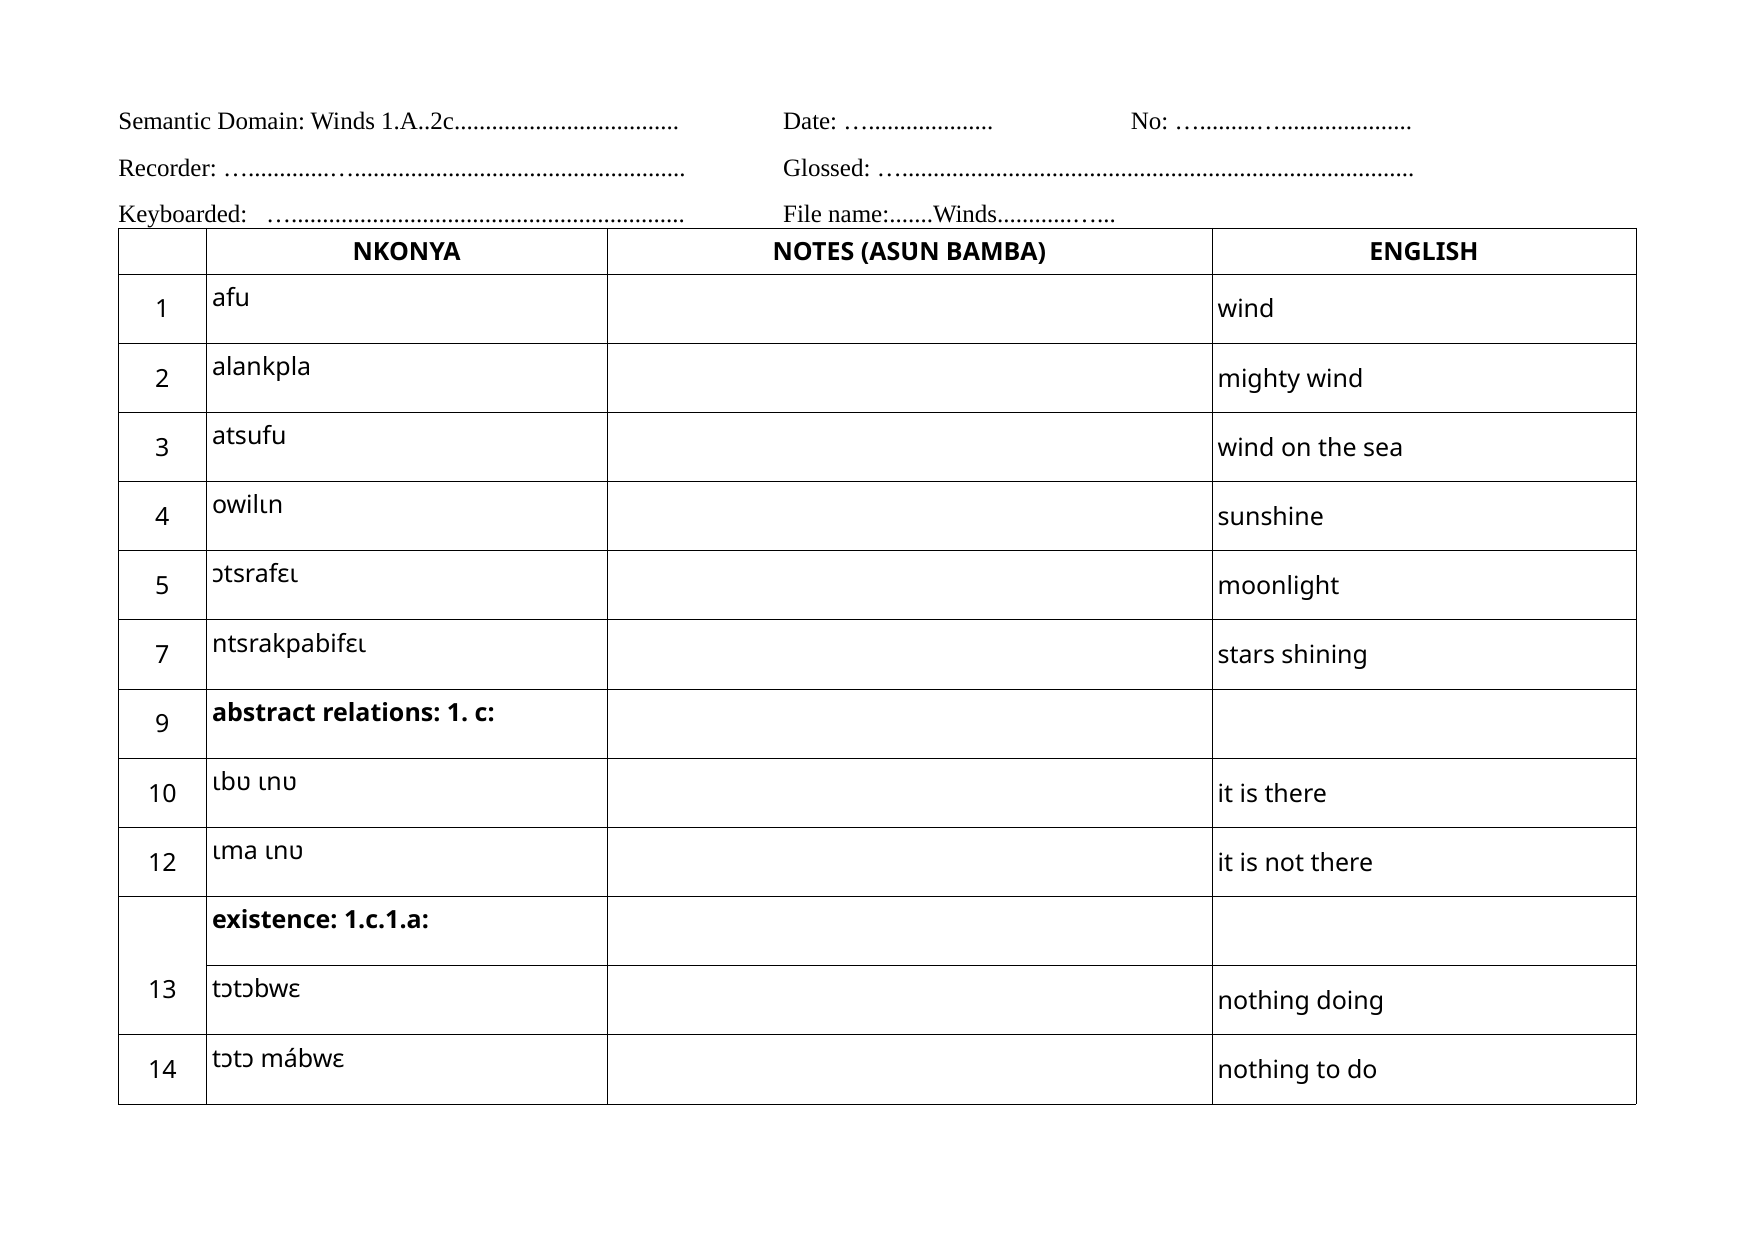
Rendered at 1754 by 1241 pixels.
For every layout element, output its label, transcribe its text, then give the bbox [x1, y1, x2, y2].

table_cell existence: 1.c.1.a: [207, 897, 607, 965]
table_cell [608, 1035, 1212, 1103]
table_cell 9 [119, 690, 206, 758]
table_cell wind on the sea [1213, 413, 1636, 481]
table_header [119, 229, 206, 273]
table_header ENGLISH [1213, 229, 1636, 273]
text Semantic Domain: Winds 1.A..2c.................................... Date: ….................... No: ….........…..................... [118, 106, 1636, 135]
table_cell ntsrakpabifɛɩ [207, 620, 607, 688]
table_cell [608, 828, 1212, 896]
table_cell [1213, 897, 1636, 965]
table_cell nothing to do [1213, 1035, 1636, 1103]
table_cell ɩbʋ ɩnʋ [207, 759, 607, 827]
table_cell atsufu [207, 413, 607, 481]
table_cell [608, 690, 1212, 758]
table_cell it is not there [1213, 828, 1636, 896]
table_cell 10 [119, 759, 206, 827]
table_cell sunshine [1213, 482, 1636, 550]
table_cell [608, 482, 1212, 550]
table_cell afu [207, 275, 607, 343]
table_cell 2 [119, 344, 206, 412]
table_cell [608, 413, 1212, 481]
table_header NOTES (ASƲN BAMBA) [608, 229, 1212, 273]
table_cell [608, 966, 1212, 1034]
table_cell 13 [119, 897, 206, 1034]
table_cell tɔtɔbwɛ [207, 966, 607, 1034]
table_cell 12 [119, 828, 206, 896]
table_cell [608, 897, 1212, 965]
table_cell ɩma ɩnʋ [207, 828, 607, 896]
table_cell [1213, 690, 1636, 758]
table_cell 3 [119, 413, 206, 481]
table_cell 5 [119, 551, 206, 619]
table_cell 4 [119, 482, 206, 550]
table_cell owilɩn [207, 482, 607, 550]
table_cell wind [1213, 275, 1636, 343]
text Recorder: ….............…..................................................... Glossed: ….................................................................................. [118, 153, 1636, 181]
table_cell stars shining [1213, 620, 1636, 688]
table_cell [608, 620, 1212, 688]
table_cell mighty wind [1213, 344, 1636, 412]
table_cell moonlight [1213, 551, 1636, 619]
table_cell ɔtsrafɛɩ [207, 551, 607, 619]
table_cell [608, 551, 1212, 619]
table_cell tɔtɔ mábwɛ [207, 1035, 607, 1103]
table_cell alankpla [207, 344, 607, 412]
table_cell 1 [119, 275, 206, 343]
table_cell abstract relations: 1. c: [207, 690, 607, 758]
table_cell it is there [1213, 759, 1636, 827]
table_cell 7 [119, 620, 206, 688]
text Keyboarded: …............................................................... File name:.......Winds............…... [118, 199, 1636, 228]
table_cell [608, 275, 1212, 343]
table_cell nothing doing [1213, 966, 1636, 1034]
table_cell 14 [119, 1035, 206, 1103]
table_cell [608, 759, 1212, 827]
table_cell [608, 344, 1212, 412]
table_header NKONYA [207, 229, 607, 273]
